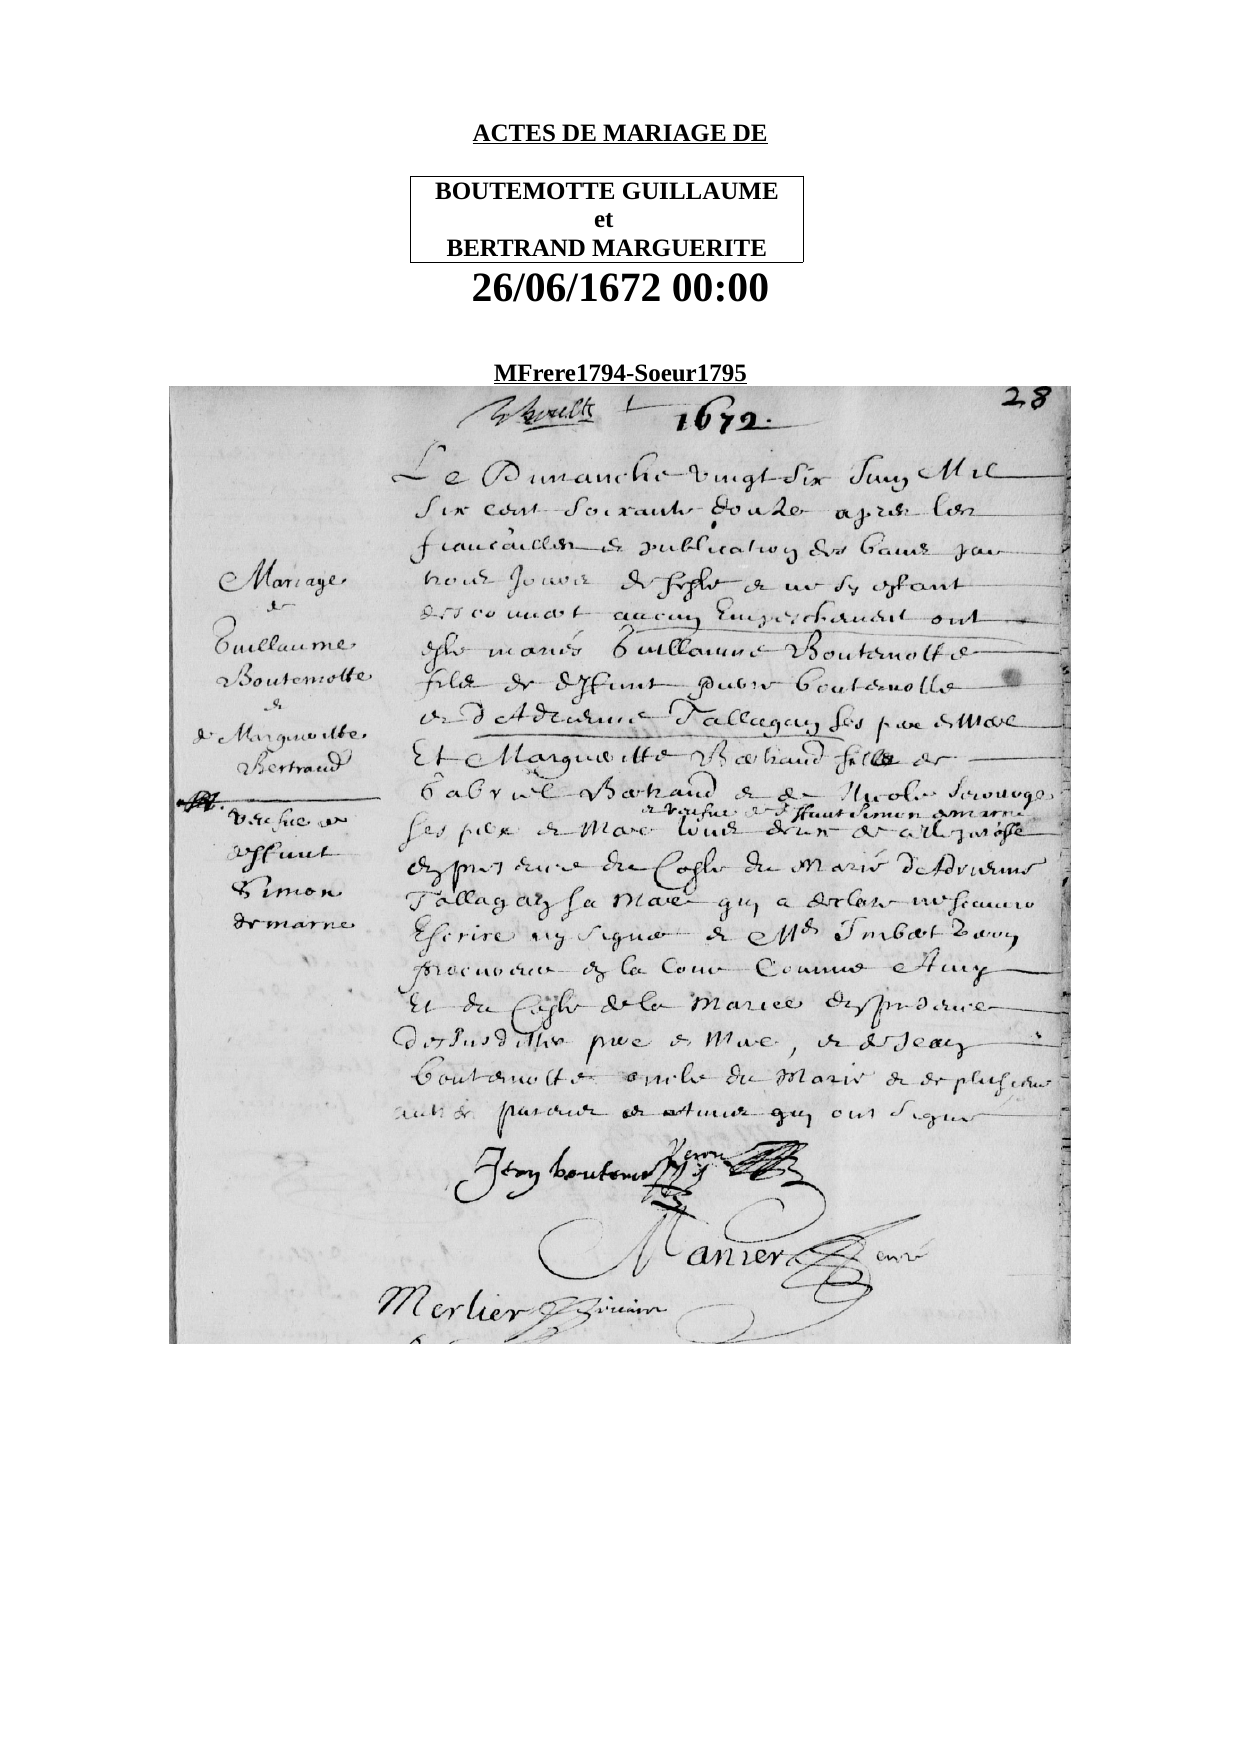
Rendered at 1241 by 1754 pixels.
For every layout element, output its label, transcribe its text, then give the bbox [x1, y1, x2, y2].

text BERTRAND MARGUERITE [411, 233, 803, 262]
text MFrere1794-Soeur1795 [118, 358, 1122, 387]
text ACTES DE MARIAGE DE [118, 118, 1122, 147]
text et [411, 204, 803, 233]
picture [169, 386, 1071, 1344]
text 26/06/1672 00:00 [118, 262, 1122, 310]
text BOUTEMOTTE GUILLAUME [411, 177, 803, 204]
